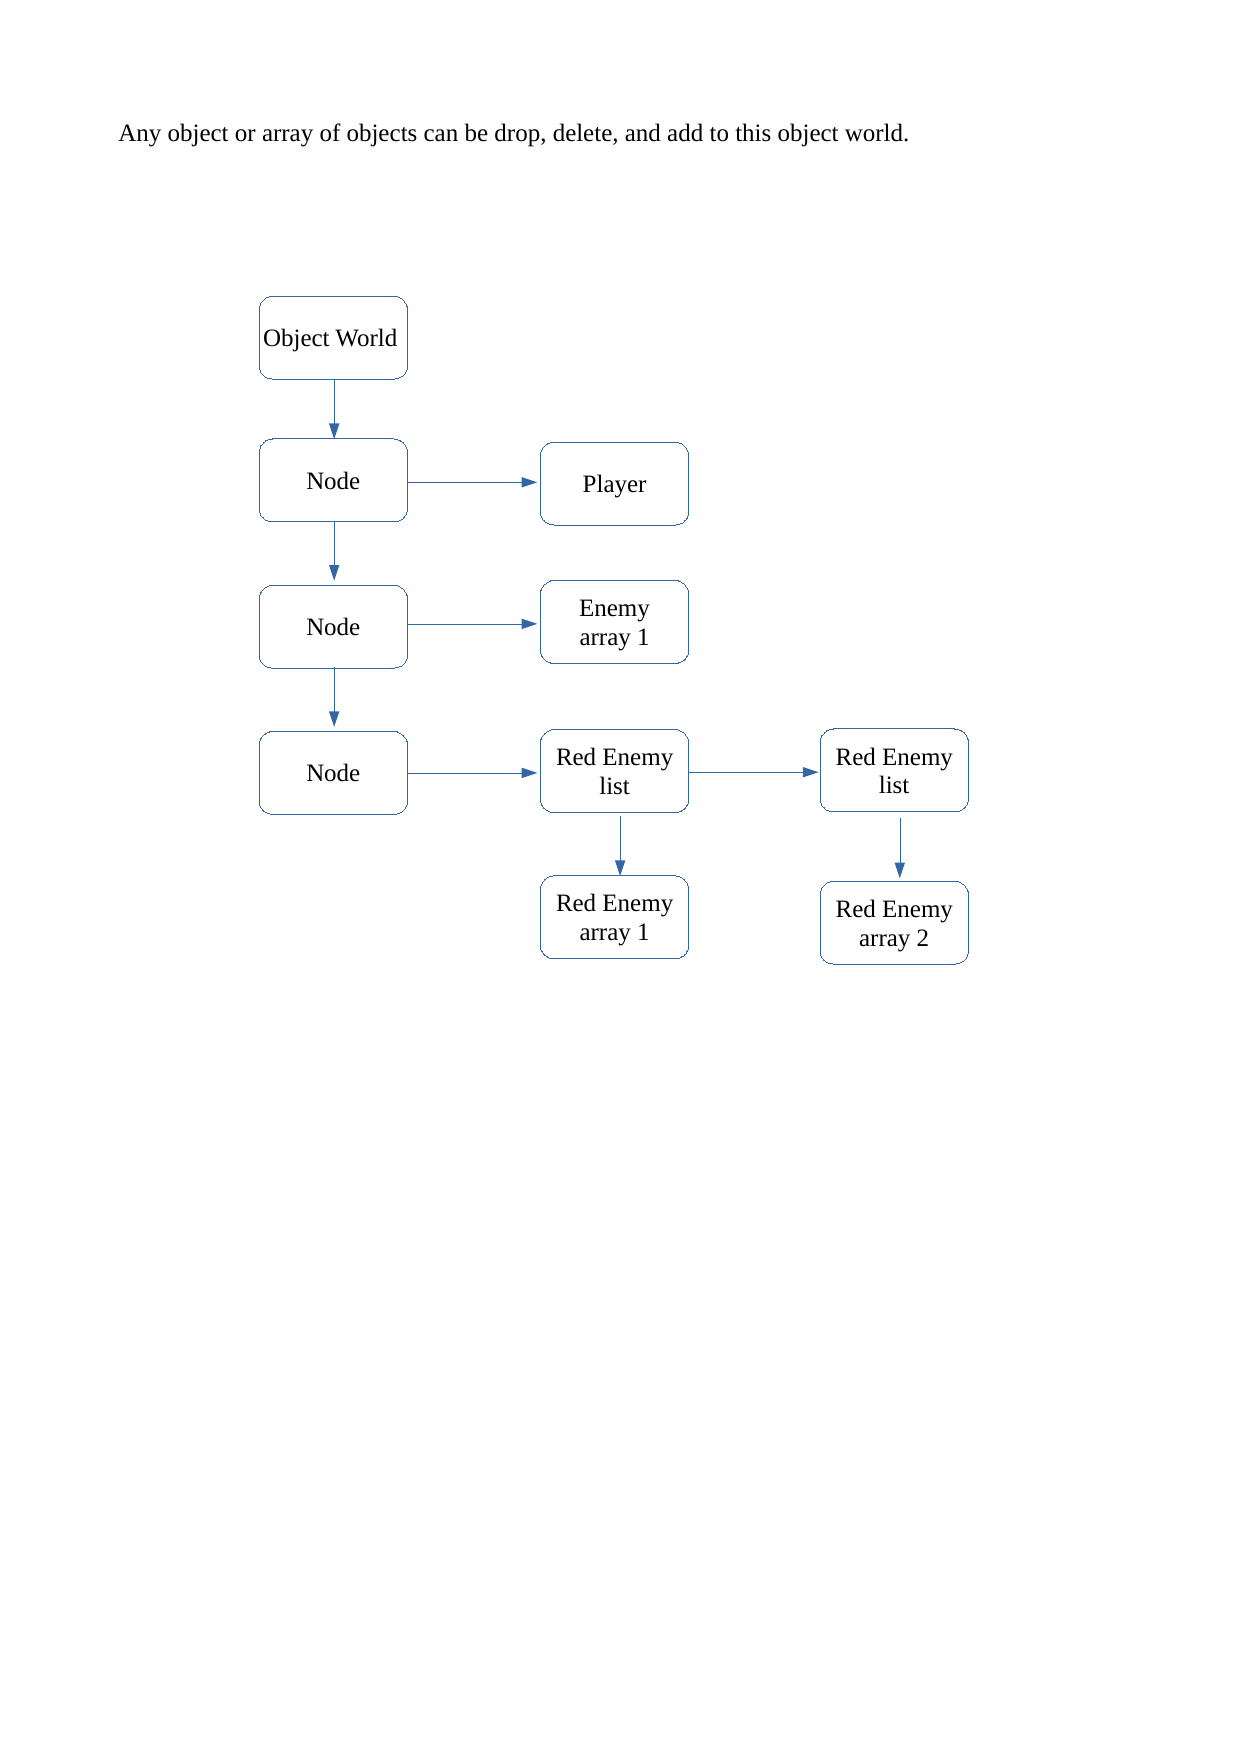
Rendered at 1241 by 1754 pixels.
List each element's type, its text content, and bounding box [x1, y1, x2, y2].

text Any object or array of objects can be drop, delete, and add to this object world. [118, 118, 1122, 147]
